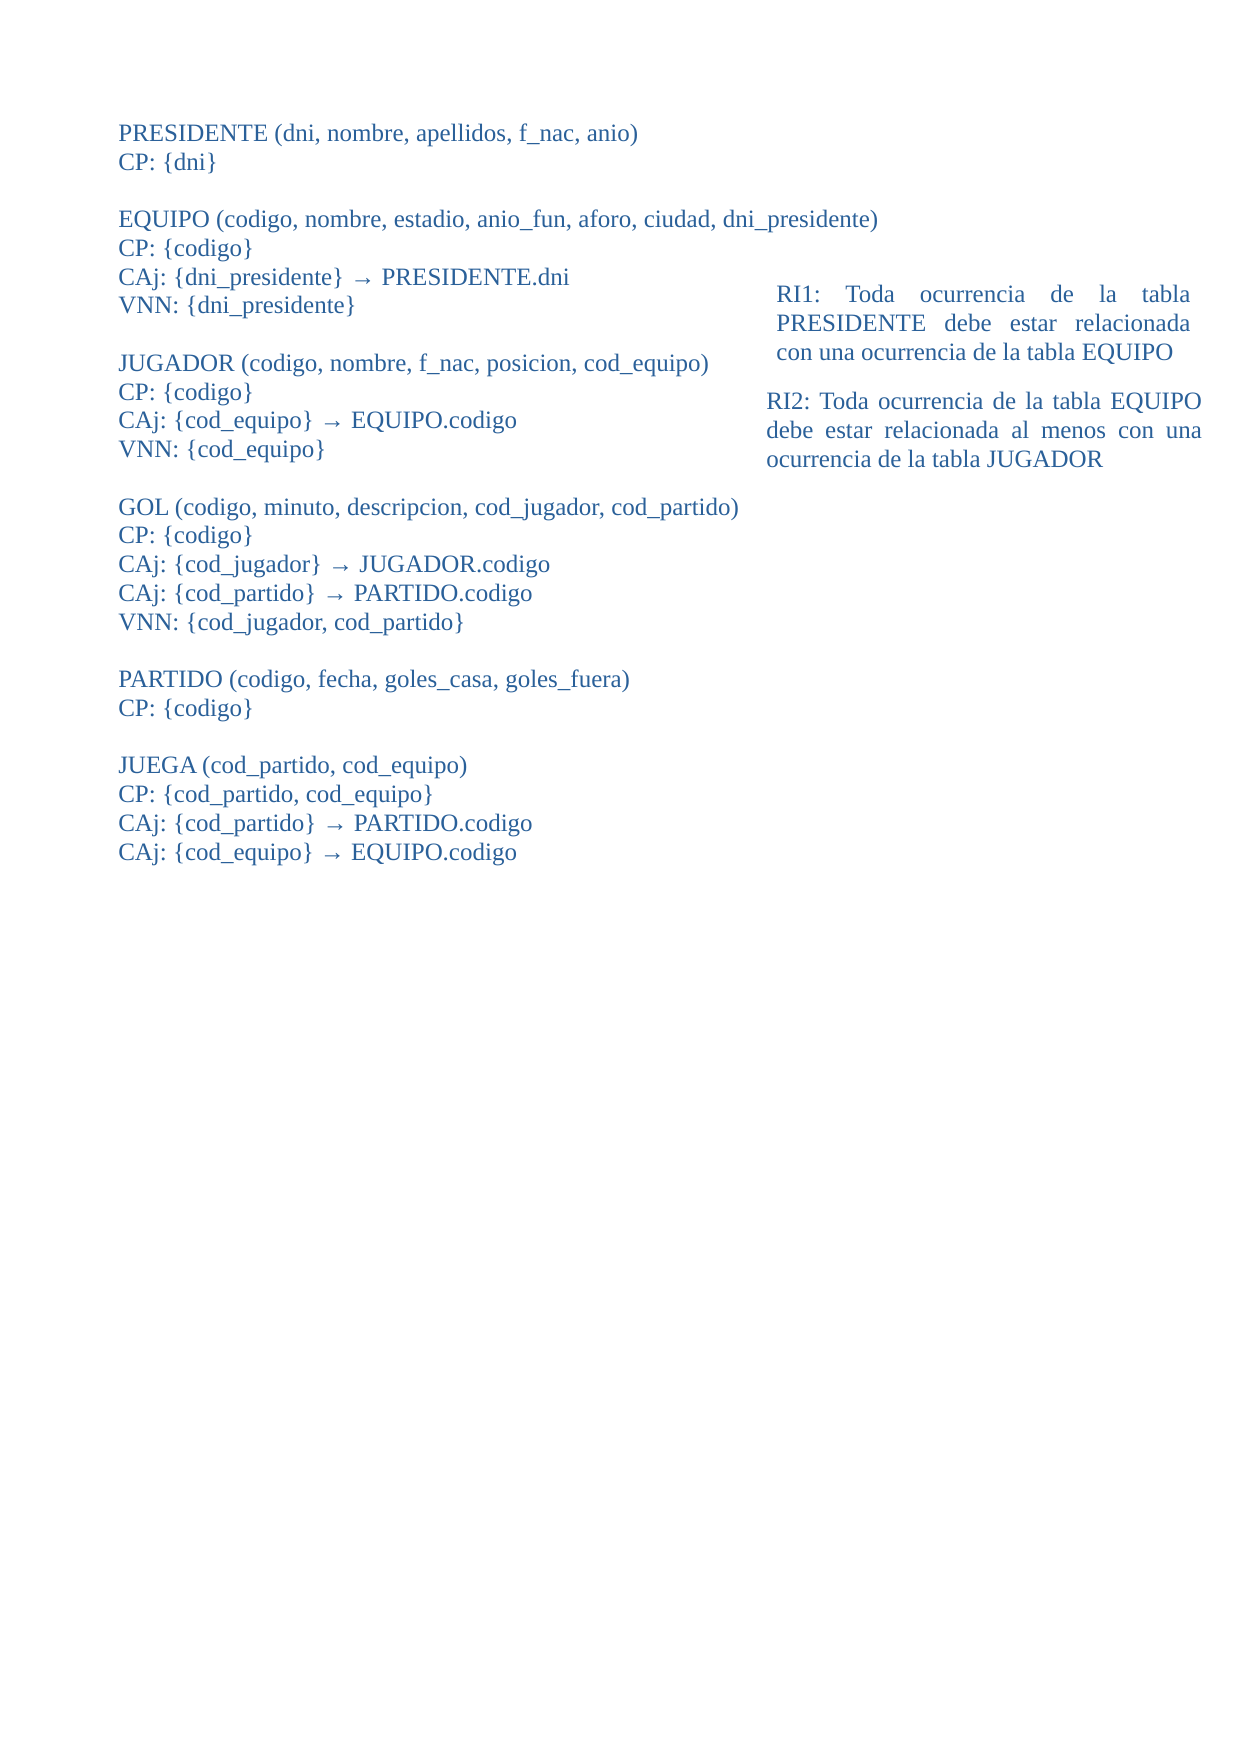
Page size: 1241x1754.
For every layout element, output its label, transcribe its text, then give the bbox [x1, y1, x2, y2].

text GOL (codigo, minuto, descripcion, cod_jugador, cod_partido) CP: {codigo} CAj: {cod_jugador} → JUGADOR.codigo CAj: {cod_partido} → PARTIDO.codigo VNN: {cod_jugador, cod_partido} [118, 492, 1122, 636]
text PARTIDO (codigo, fecha, goles_casa, goles_fuera) CP: {codigo} [118, 664, 1122, 751]
text EQUIPO (codigo, nombre, estadio, anio_fun, aforo, ciudad, dni_presidente) CP: {codigo} CAj: {dni_presidente} → PRESIDENTE.dni VNN: {dni_presidente} [118, 204, 1122, 319]
text CAj: {cod_partido} → PARTIDO.codigo CAj: {cod_equipo} → EQUIPO.codigo [118, 808, 1122, 866]
text JUEGA (cod_partido, cod_equipo) CP: {cod_partido, cod_equipo} [118, 751, 1122, 808]
text JUGADOR (codigo, nombre, f_nac, posicion, cod_equipo) CP: {codigo} CAj: {cod_equipo} → EQUIPO.codigo VNN: {cod_equipo} [118, 348, 1122, 463]
text PRESIDENTE (dni, nombre, apellidos, f_nac, anio) CP: {dni} [118, 118, 1122, 176]
